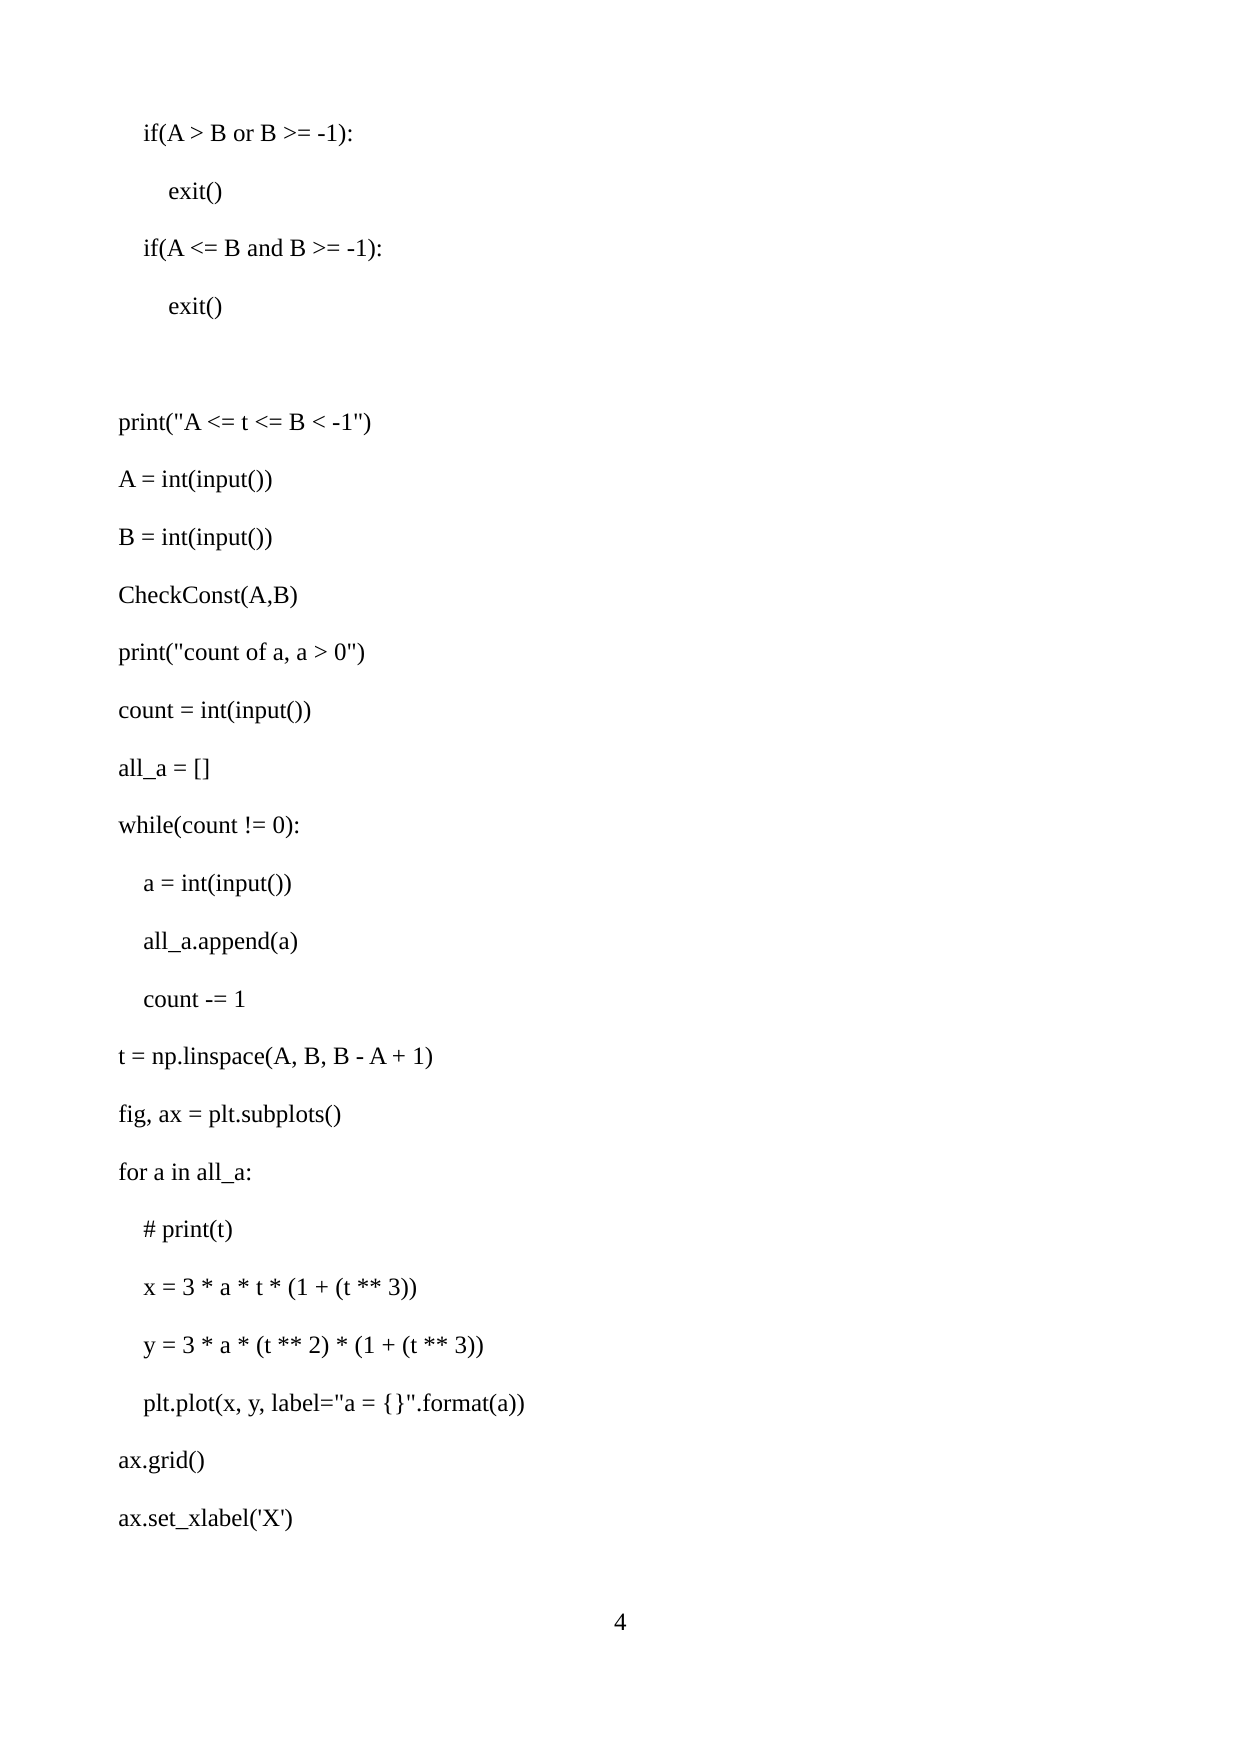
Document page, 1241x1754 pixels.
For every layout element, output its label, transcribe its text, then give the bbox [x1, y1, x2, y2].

text t = np.linspace(A, B, B - A + 1) [118, 1041, 1122, 1070]
text exit() [118, 291, 1122, 320]
text ax.set_xlabel('X') [118, 1503, 1122, 1532]
text y = 3 * a * (t ** 2) * (1 + (t ** 3)) [118, 1330, 1122, 1359]
text B = int(input()) [118, 522, 1122, 551]
text for a in all_a: [118, 1157, 1122, 1186]
text fig, ax = plt.subplots() [118, 1099, 1122, 1128]
text count = int(input()) [118, 695, 1122, 724]
text plt.plot(x, y, label="a = {}".format(a)) [118, 1388, 1122, 1416]
text print("count of a, a > 0") [118, 637, 1122, 666]
text # print(t) [118, 1214, 1122, 1243]
text if(A > B or B >= -1): [118, 118, 1122, 147]
text count -= 1 [118, 984, 1122, 1012]
text x = 3 * a * t * (1 + (t ** 3)) [118, 1272, 1122, 1301]
text print("A <= t <= B < -1") [118, 407, 1122, 435]
text all_a = [] [118, 753, 1122, 782]
text CheckConst(A,B) [118, 580, 1122, 608]
text ax.grid() [118, 1445, 1122, 1474]
text A = int(input()) [118, 464, 1122, 493]
text a = int(input()) [118, 868, 1122, 897]
text exit() [118, 176, 1122, 204]
text if(A <= B and B >= -1): [118, 233, 1122, 262]
text all_a.append(a) [118, 926, 1122, 955]
text while(count != 0): [118, 811, 1122, 839]
